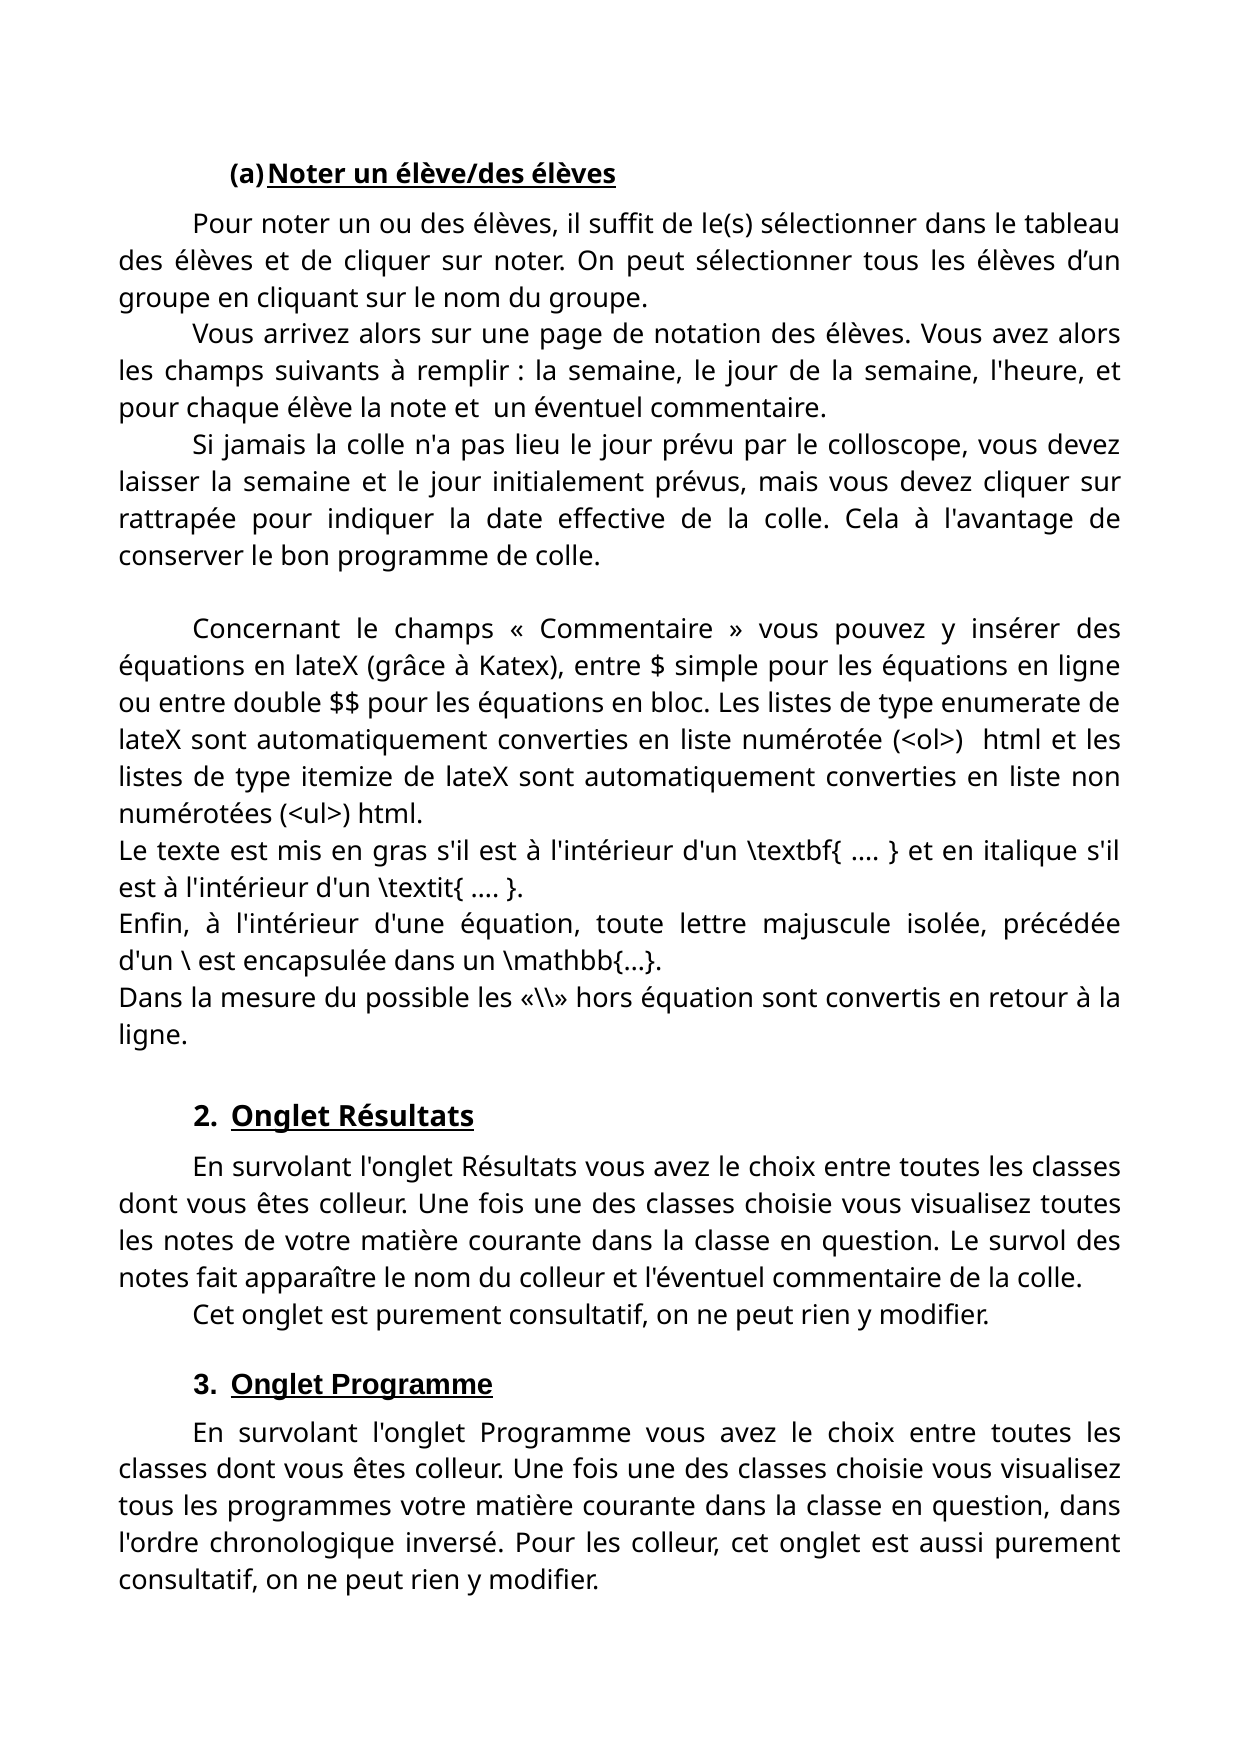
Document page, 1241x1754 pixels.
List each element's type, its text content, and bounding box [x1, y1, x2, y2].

text Concernant le champs « Commentaire » vous pouvez y insérer des équations en lateX (grâce à Katex), entre $ simple pour les équations en ligne ou entre double $$ pour les équations en bloc. Les listes de type enumerate de lateX sont automatiquement converties en liste numérotée (<ol>) html et les listes de type itemize de lateX sont automatiquement converties en liste non numérotées (<ul>) html. [118, 610, 1122, 831]
text Vous arrivez alors sur une page de notation des élèves. Vous avez alors les champs suivants à remplir : la semaine, le jour de la semaine, l'heure, et pour chaque élève la note et un éventuel commentaire. [118, 315, 1122, 426]
text Pour noter un ou des élèves, il suffit de le(s) sélectionner dans le tableau des élèves et de cliquer sur noter. On peut sélectionner tous les élèves d’un groupe en cliquant sur le nom du groupe. [118, 204, 1122, 315]
subtitle Noter un élève/des élèves [229, 155, 1122, 192]
text Le texte est mis en gras s'il est à l'intérieur d'un \textbf{ …. } et en italique s'il est à l'intérieur d'un \textit{ …. }. [118, 831, 1122, 905]
text Enfin, à l'intérieur d'une équation, toute lettre majuscule isolée, précédée d'un \ est encapsulée dans un \mathbb{…}. [118, 905, 1122, 979]
text En survolant l'onglet Programme vous avez le choix entre toutes les classes dont vous êtes colleur. Une fois une des classes choisie vous visualisez tous les programmes votre matière courante dans la classe en question, dans l'ordre chronologique inversé. Pour les colleur, cet onglet est aussi purement consultatif, on ne peut rien y modifier. [118, 1413, 1122, 1597]
text En survolant l'onglet Résultats vous avez le choix entre toutes les classes dont vous êtes colleur. Une fois une des classes choisie vous visualisez toutes les notes de votre matière courante dans la classe en question. Le survol des notes fait apparaître le nom du colleur et l'éventuel commentaire de la colle. [118, 1148, 1122, 1295]
subtitle Onglet Programme [193, 1367, 1122, 1401]
text Dans la mesure du possible les «\\» hors équation sont convertis en retour à la ligne. [118, 979, 1122, 1052]
text Cet onglet est purement consultatif, on ne peut rien y modifier. [118, 1295, 1122, 1332]
text Si jamais la colle n'a pas lieu le jour prévu par le colloscope, vous devez laisser la semaine et le jour initialement prévus, mais vous devez cliquer sur rattrapée pour indiquer la date effective de la colle. Cela à l'avantage de conserver le bon programme de colle. [118, 426, 1122, 573]
subtitle Onglet Résultats [193, 1096, 1122, 1135]
